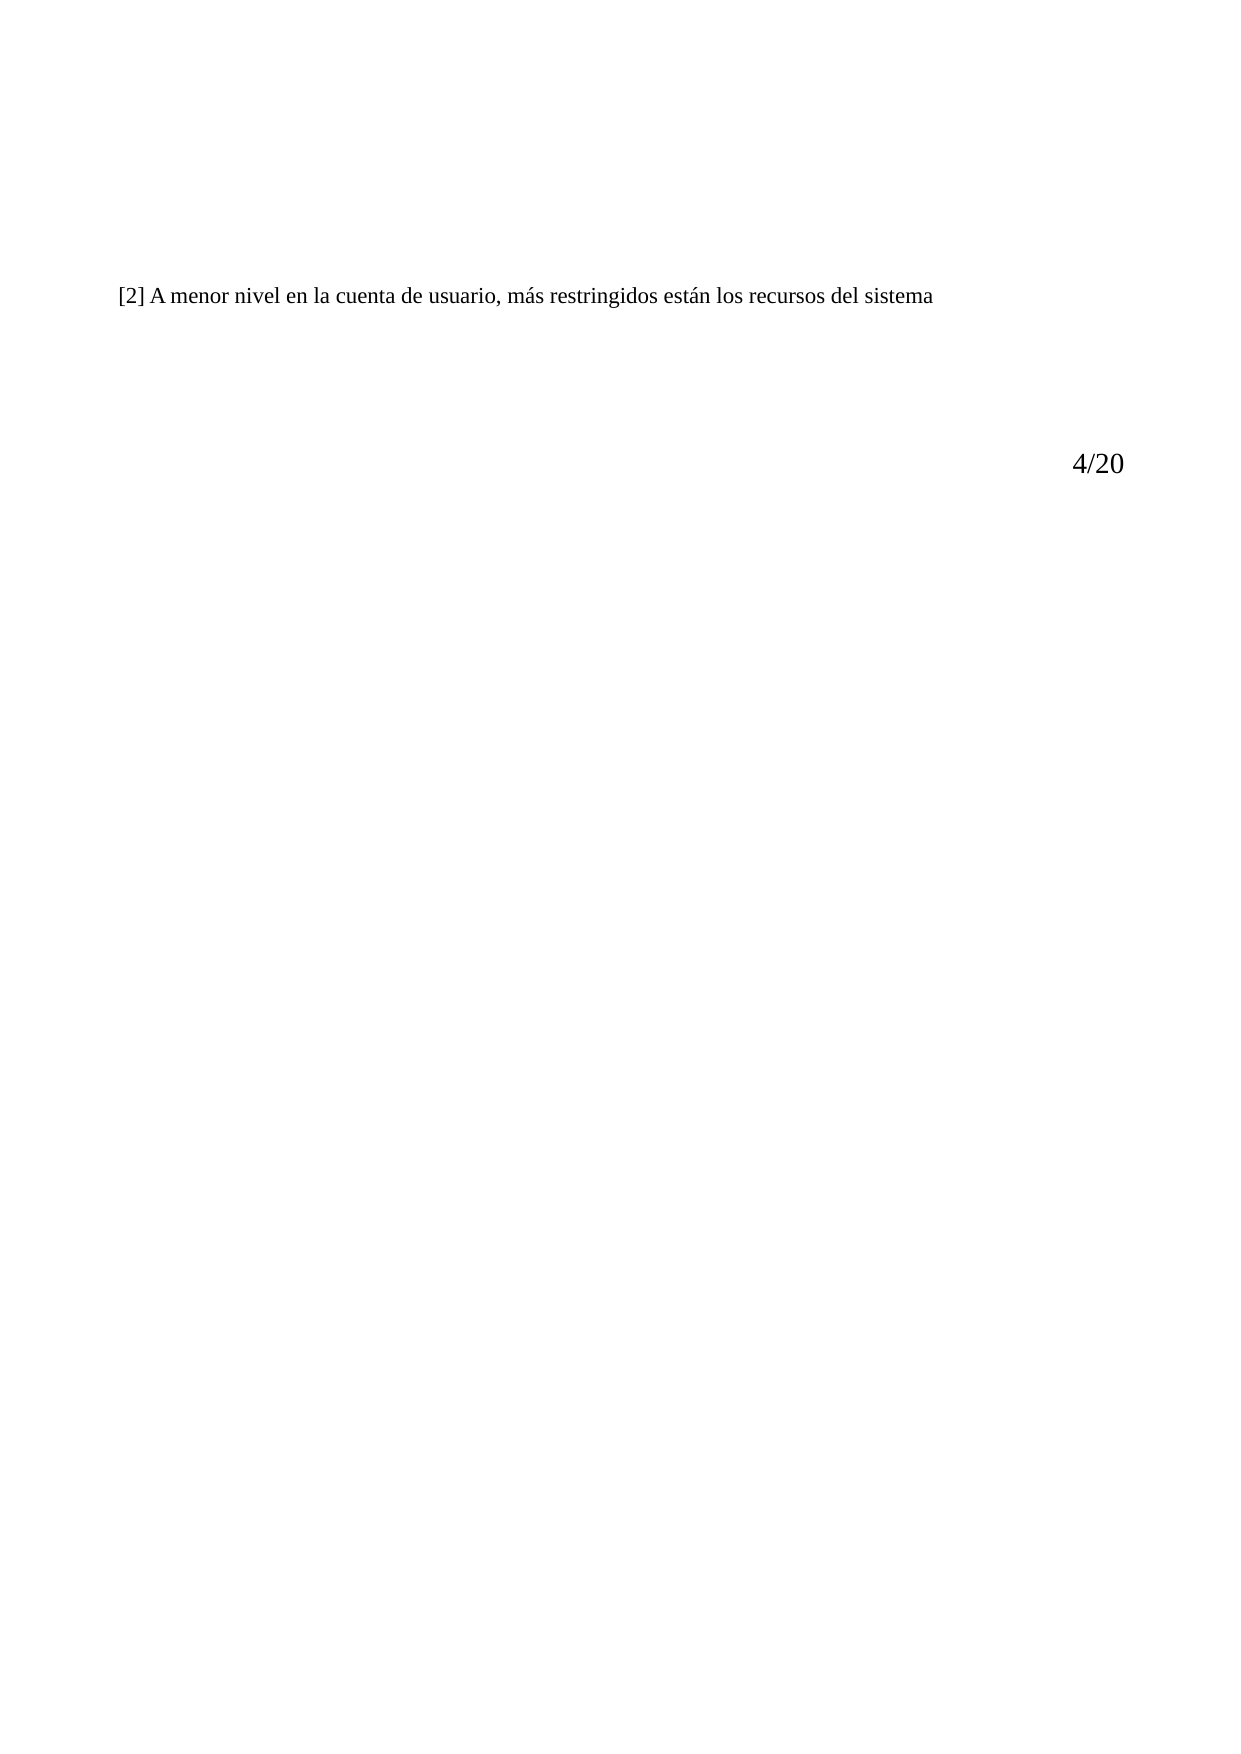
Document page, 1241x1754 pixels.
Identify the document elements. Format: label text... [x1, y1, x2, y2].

text [2] A menor nivel en la cuenta de usuario, más restringidos están los recursos del sistema [118, 282, 1122, 309]
